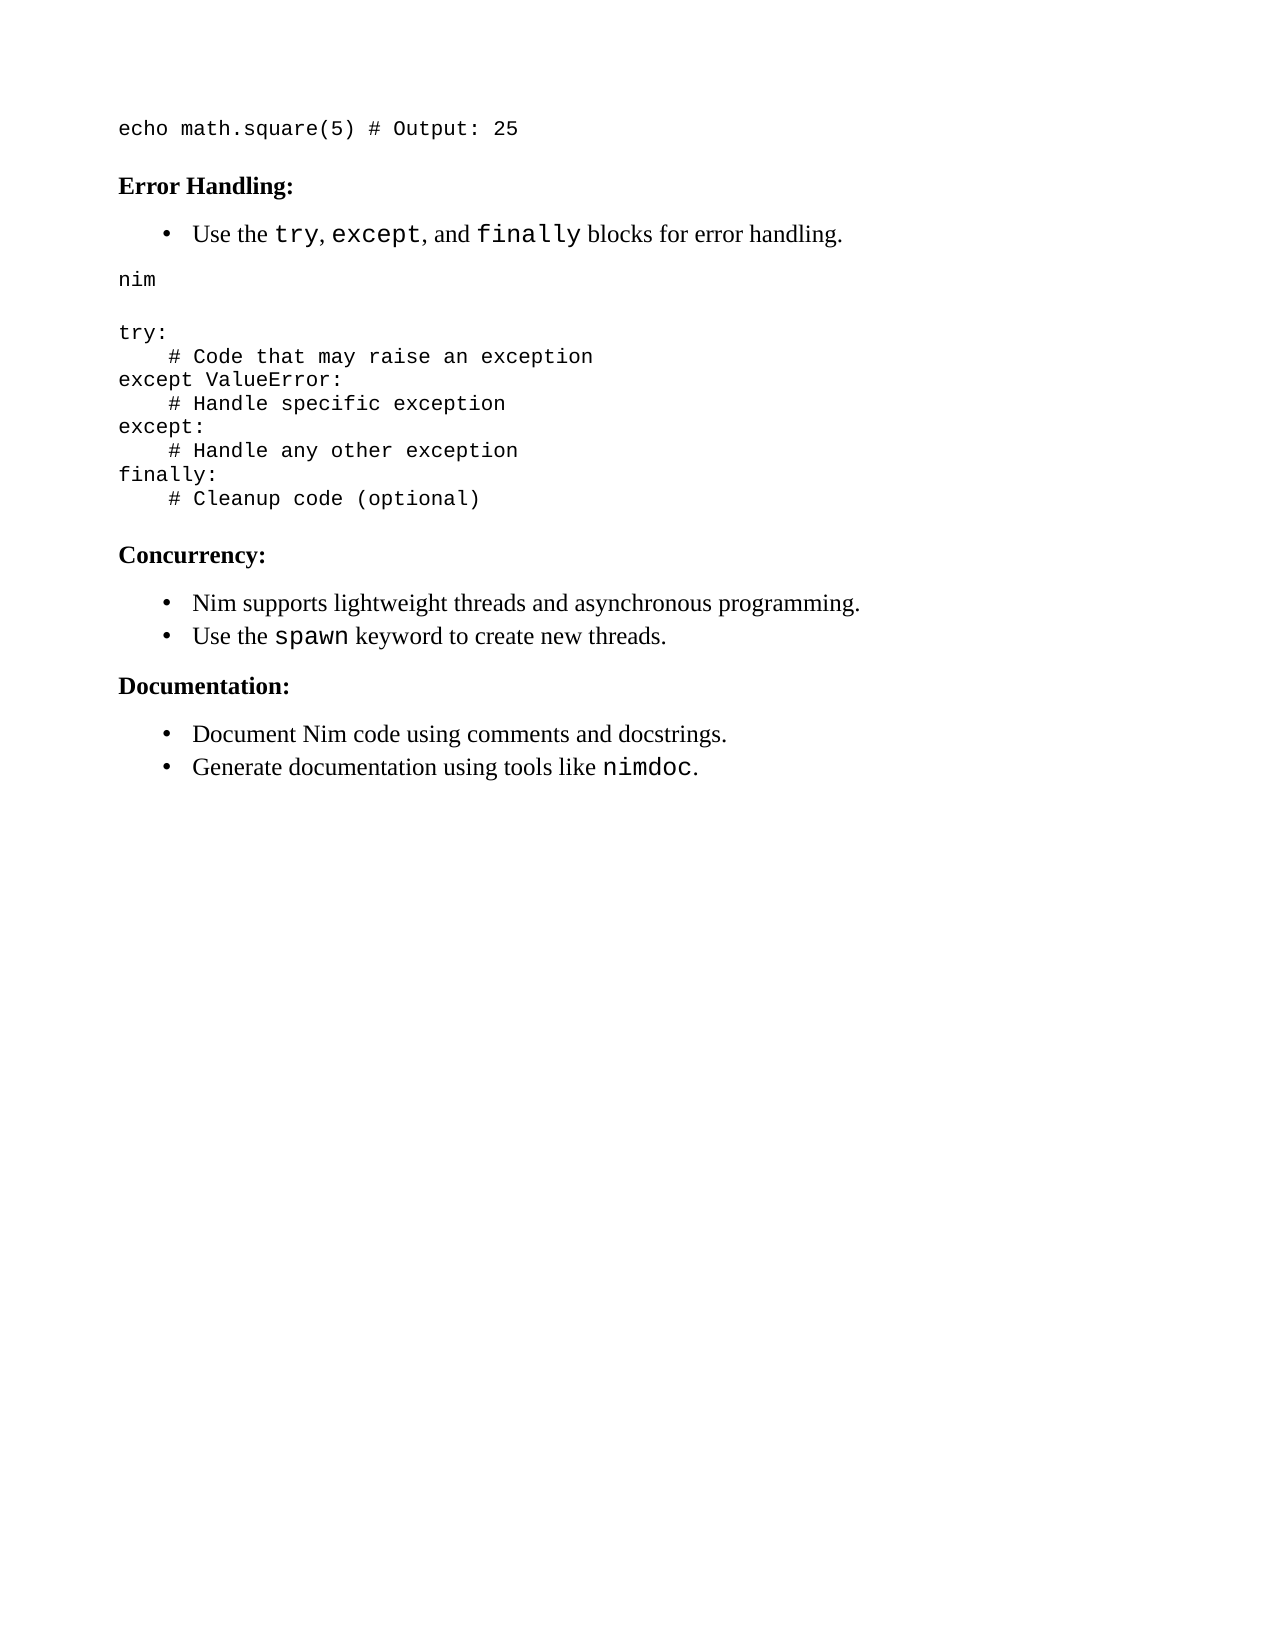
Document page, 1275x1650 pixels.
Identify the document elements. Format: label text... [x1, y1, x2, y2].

text try: [118, 322, 1157, 346]
text nim [118, 269, 1157, 292]
text # Handle any other exception [118, 440, 1157, 464]
list Nim supports lightweight threads and asynchronous programming. [162, 588, 1157, 617]
text except ValueError: [118, 369, 1157, 393]
text # Code that may raise an exception [118, 346, 1157, 369]
text Documentation: [118, 671, 1157, 700]
text finally: [118, 464, 1157, 487]
text echo math.square(5) # Output: 25 [118, 118, 1157, 142]
text # Cleanup code (optional) [118, 487, 1157, 511]
list Use the spawn keyword to create new threads. [162, 621, 1157, 652]
text # Handle specific exception [118, 393, 1157, 417]
text except: [118, 417, 1157, 440]
text Concurrency: [118, 541, 1157, 569]
list Generate documentation using tools like nimdoc. [162, 752, 1157, 783]
list Document Nim code using comments and docstrings. [162, 719, 1157, 748]
list Use the try, except, and finally blocks for error handling. [162, 219, 1157, 250]
text Error Handling: [118, 171, 1157, 200]
